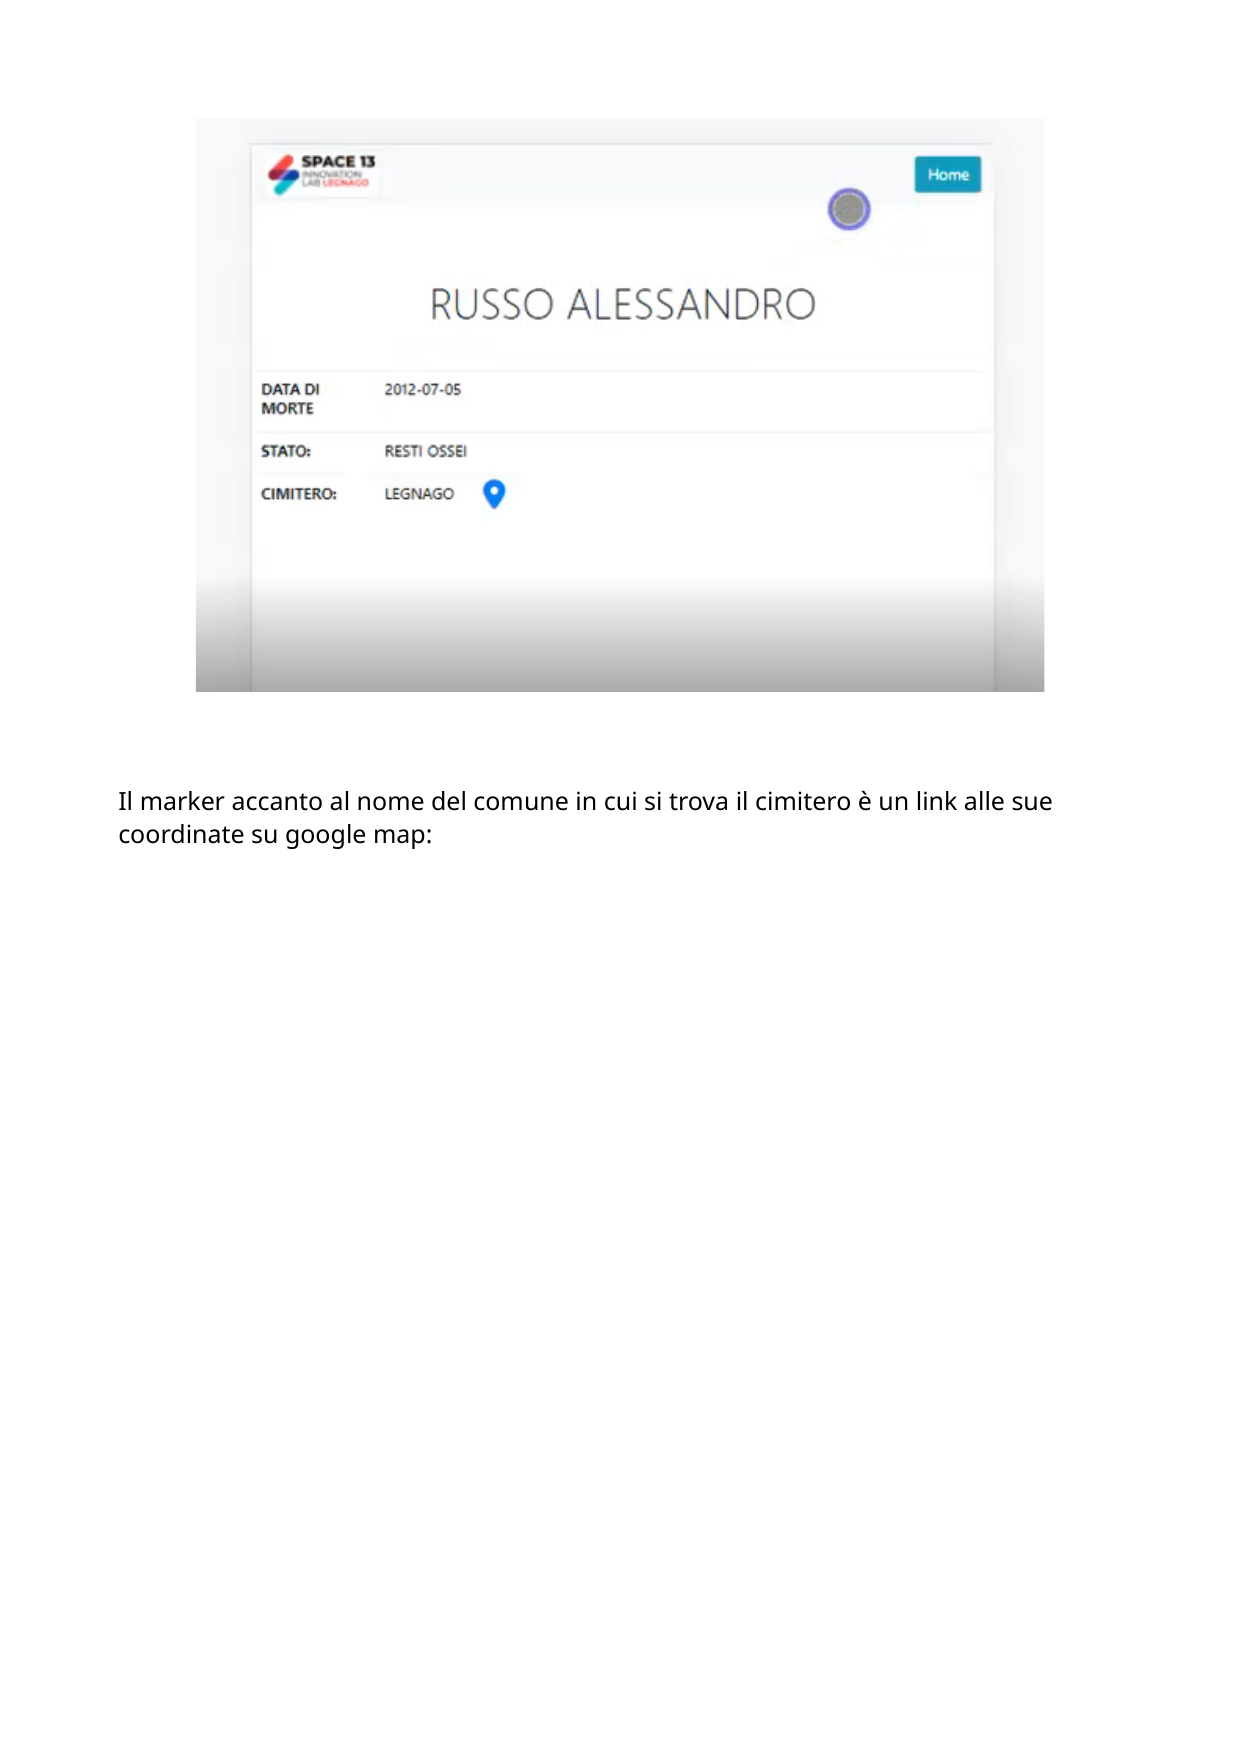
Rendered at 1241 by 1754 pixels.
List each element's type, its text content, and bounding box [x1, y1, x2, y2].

text Il marker accanto al nome del comune in cui si trova il cimitero è un link alle sue coordinate su google map: [118, 783, 1122, 851]
picture [195, 118, 1045, 692]
